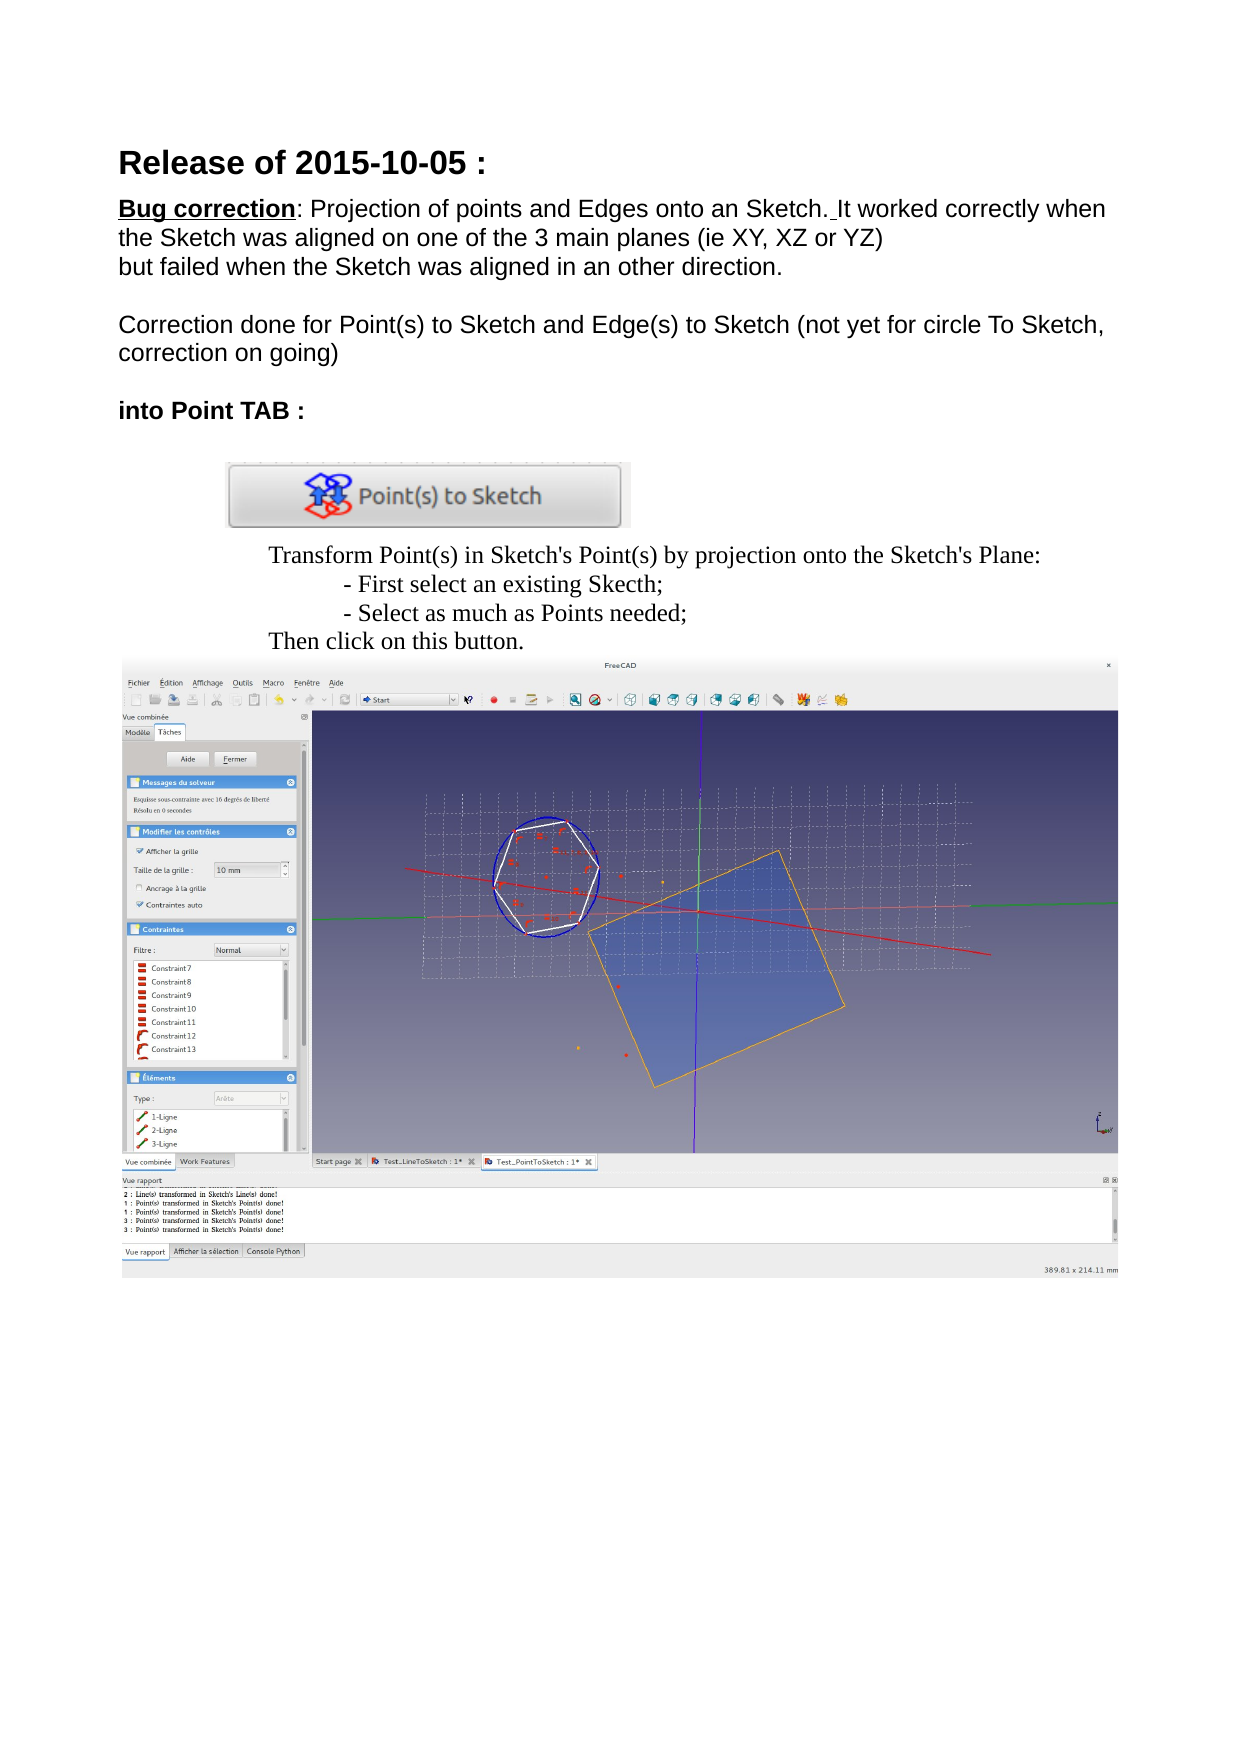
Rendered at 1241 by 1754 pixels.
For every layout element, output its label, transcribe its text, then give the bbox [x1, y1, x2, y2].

text Correction done for Point(s) to Sketch and Edge(s) to Sketch (not yet for circle To Sketch, correction on going) [118, 310, 1122, 367]
subtitle Release of 2015-10-05 : [118, 143, 1122, 182]
text into Point TAB : [118, 396, 1122, 425]
picture [224, 462, 631, 528]
text - Select as much as Points needed; [118, 598, 1122, 626]
text Bug correction: Projection of points and Edges onto an Sketch. It worked correctly when the Sketch was aligned on one of the 3 main planes (ie XY, XZ or YZ) [118, 194, 1122, 252]
text Then click on this button. [118, 626, 1122, 655]
text but failed when the Sketch was aligned in an other direction. [118, 252, 1122, 281]
text Transform Point(s) in Sketch's Point(s) by projection onto the Sketch's Plane: [118, 540, 1122, 569]
text - First select an existing Skecth; [118, 569, 1122, 598]
picture [122, 655, 1119, 1278]
